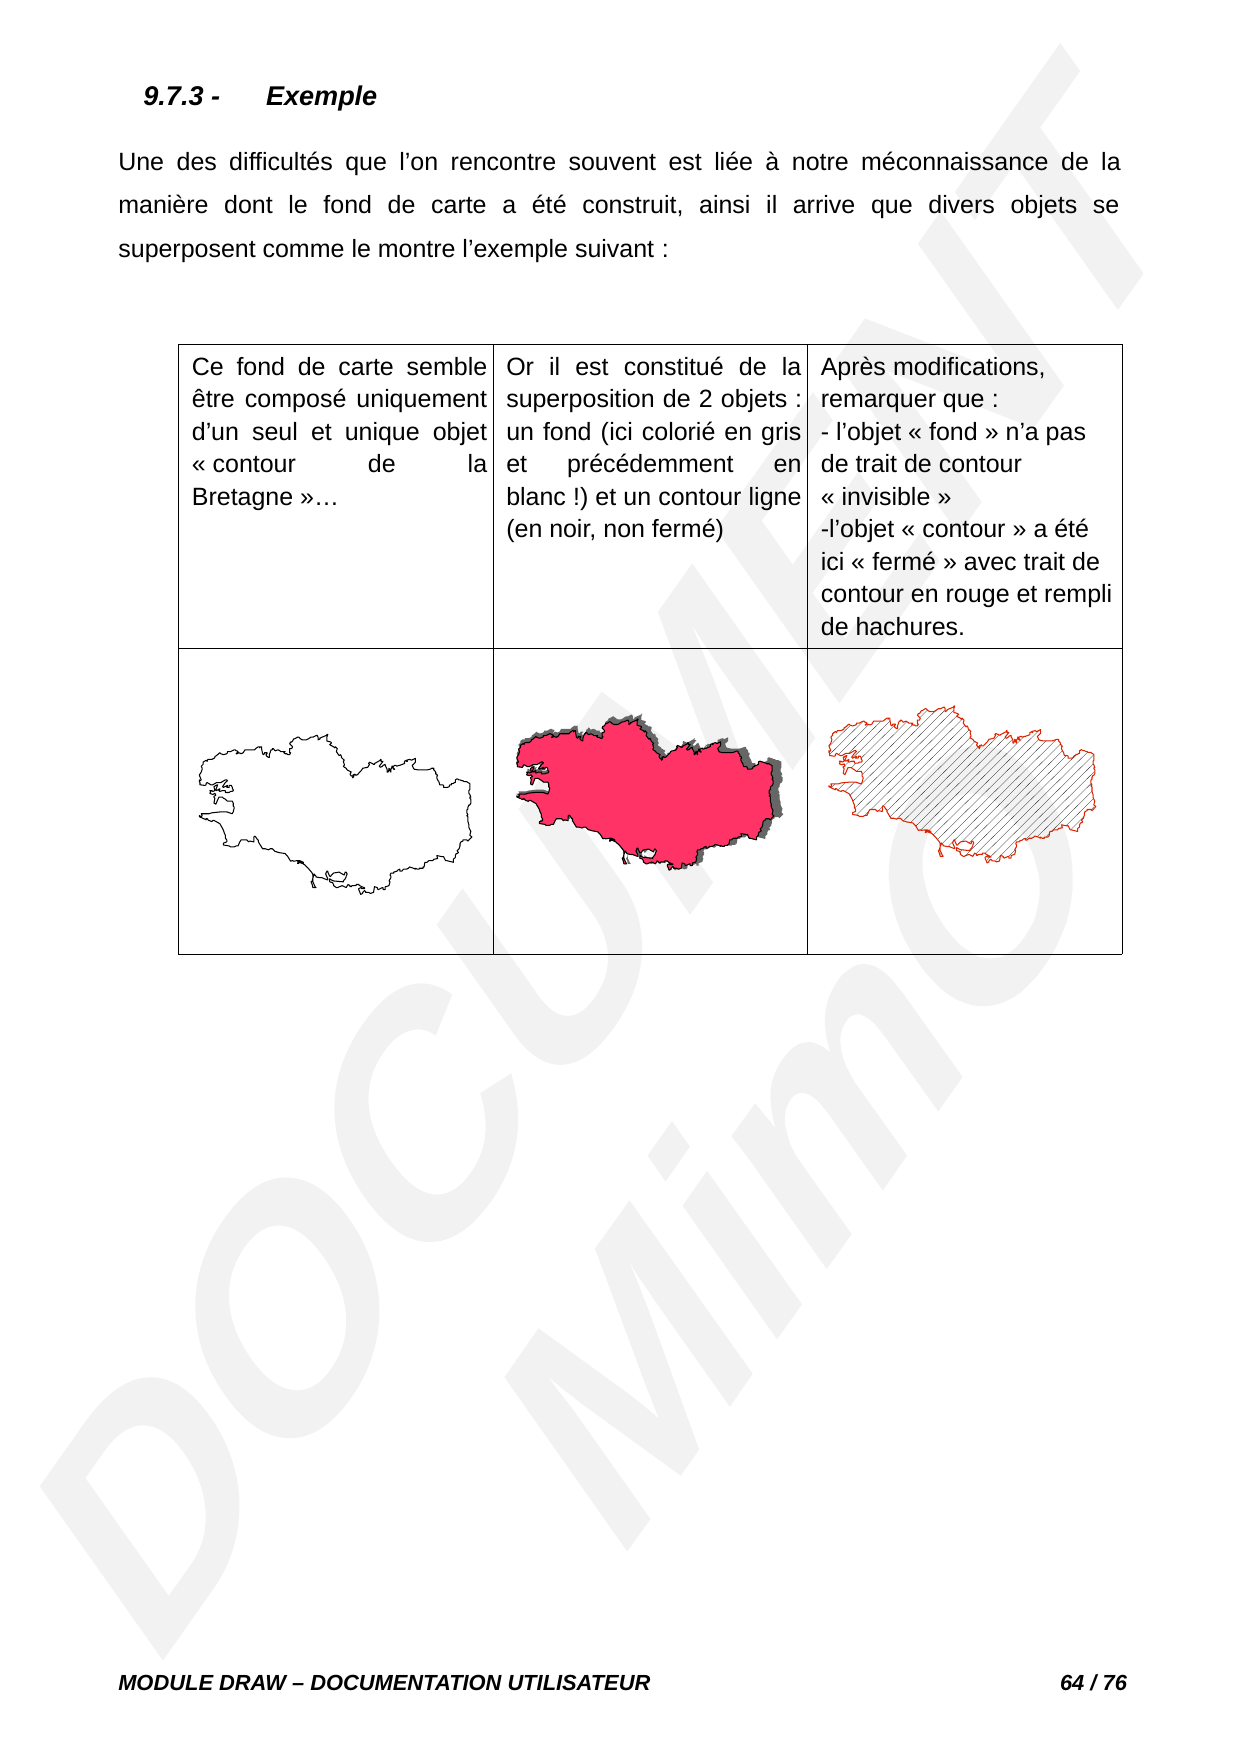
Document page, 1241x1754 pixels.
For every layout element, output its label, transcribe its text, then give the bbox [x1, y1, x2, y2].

table_header Ce fond de carte semble être composé uniquement d’un seul et unique objet « contour de la Bretagne »… [179, 345, 493, 648]
text Une des difficultés que l’on rencontre souvent est liée à notre méconnaissance de la manière dont le fond de carte a été construit, ainsi il arrive que divers objets se superposent comme le montre l’exemple suivant : [118, 147, 1122, 262]
table_cell [179, 649, 493, 954]
table_cell [494, 649, 807, 954]
table_header Après modifications, remarquer que : - l’objet « fond » n’a pas de trait de contour « invisible » -l’objet « contour » a été ici « fermé » avec trait de contour en rouge et rempli de hachures. [808, 345, 1122, 648]
table_header Or il est constitué de la superposition de 2 objets : un fond (ici colorié en gris et précédemment en blanc !) et un contour ligne (en noir, non fermé) [494, 345, 807, 648]
subtitle Exemple [143, 80, 1122, 111]
table_cell [808, 649, 1122, 954]
